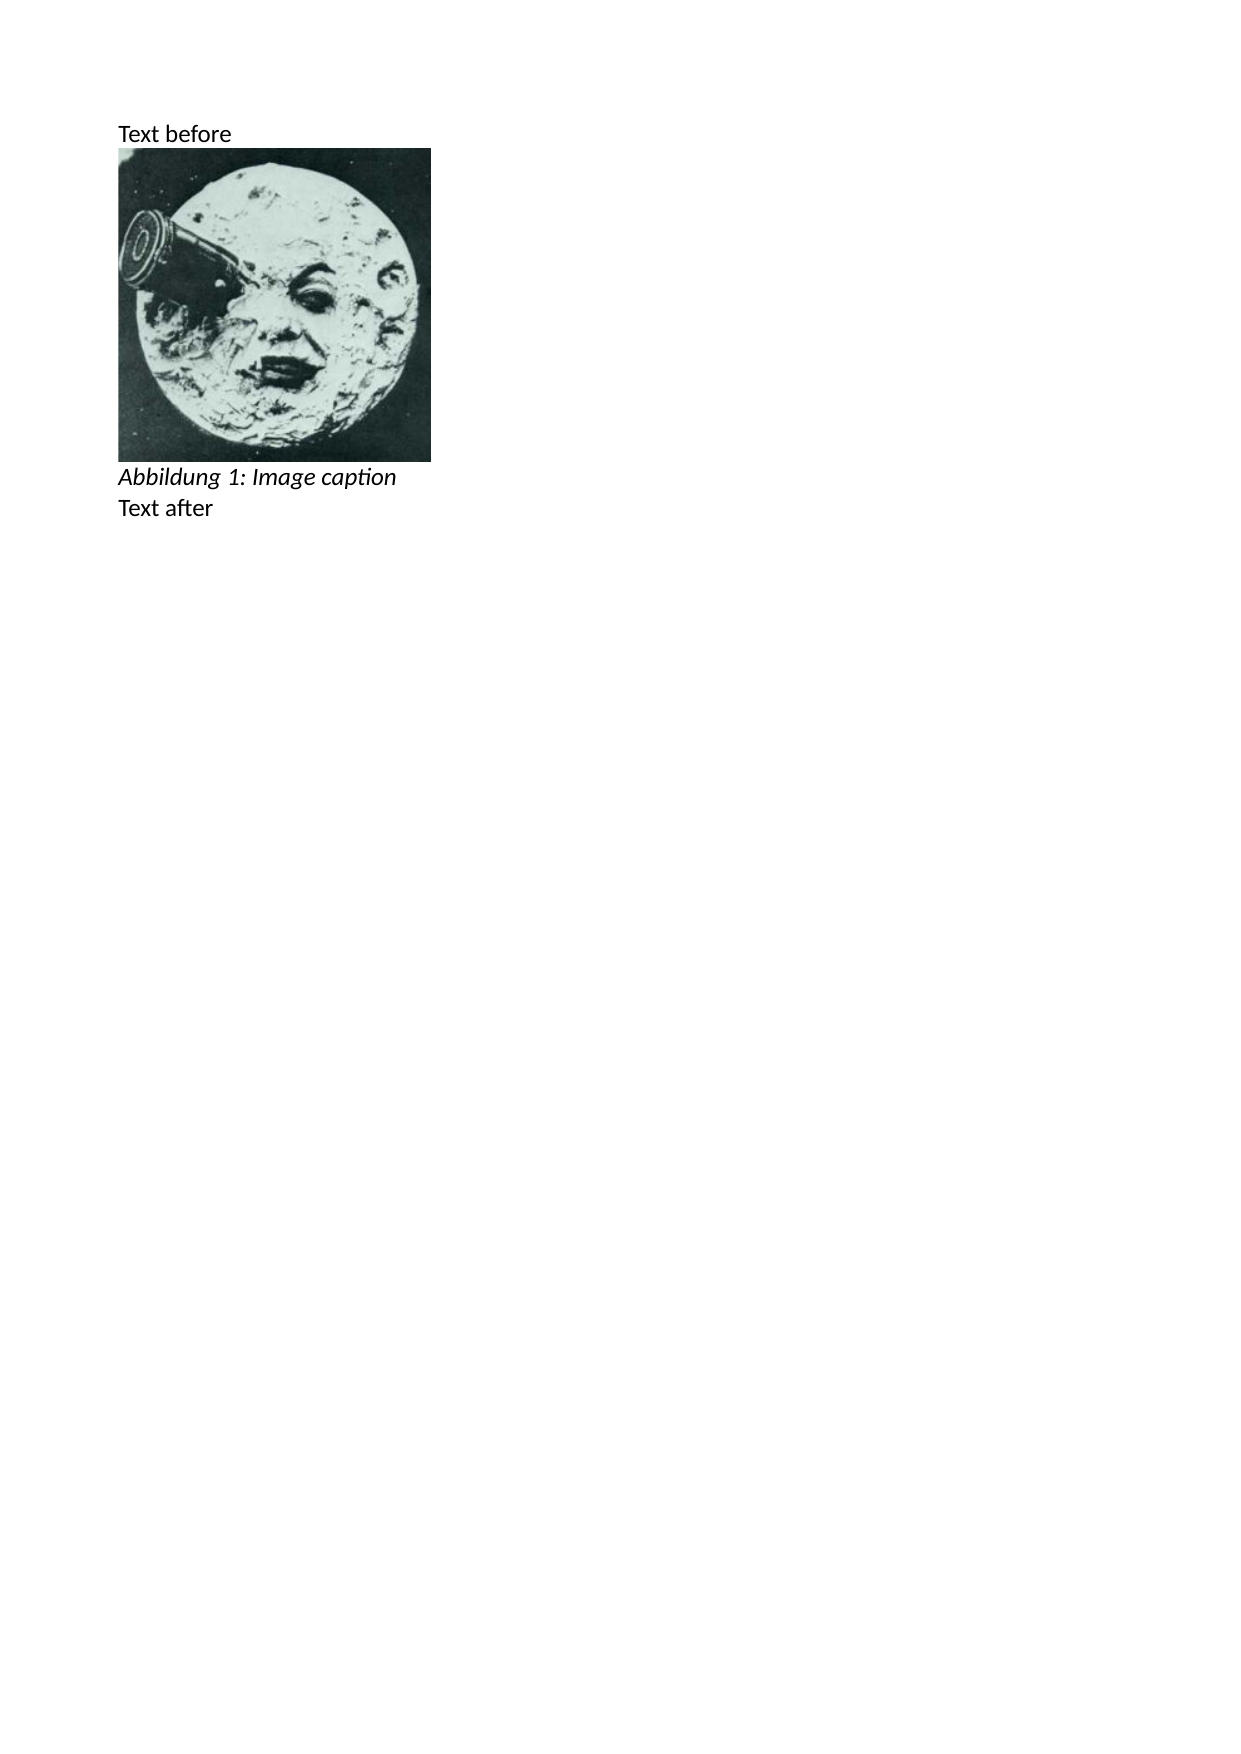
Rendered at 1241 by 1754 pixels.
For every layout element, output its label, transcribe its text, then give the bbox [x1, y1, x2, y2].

picture [118, 148, 431, 462]
text Text after [118, 492, 1122, 522]
text Abbildung 1: Image caption [118, 462, 431, 492]
text Text before [118, 118, 1122, 149]
